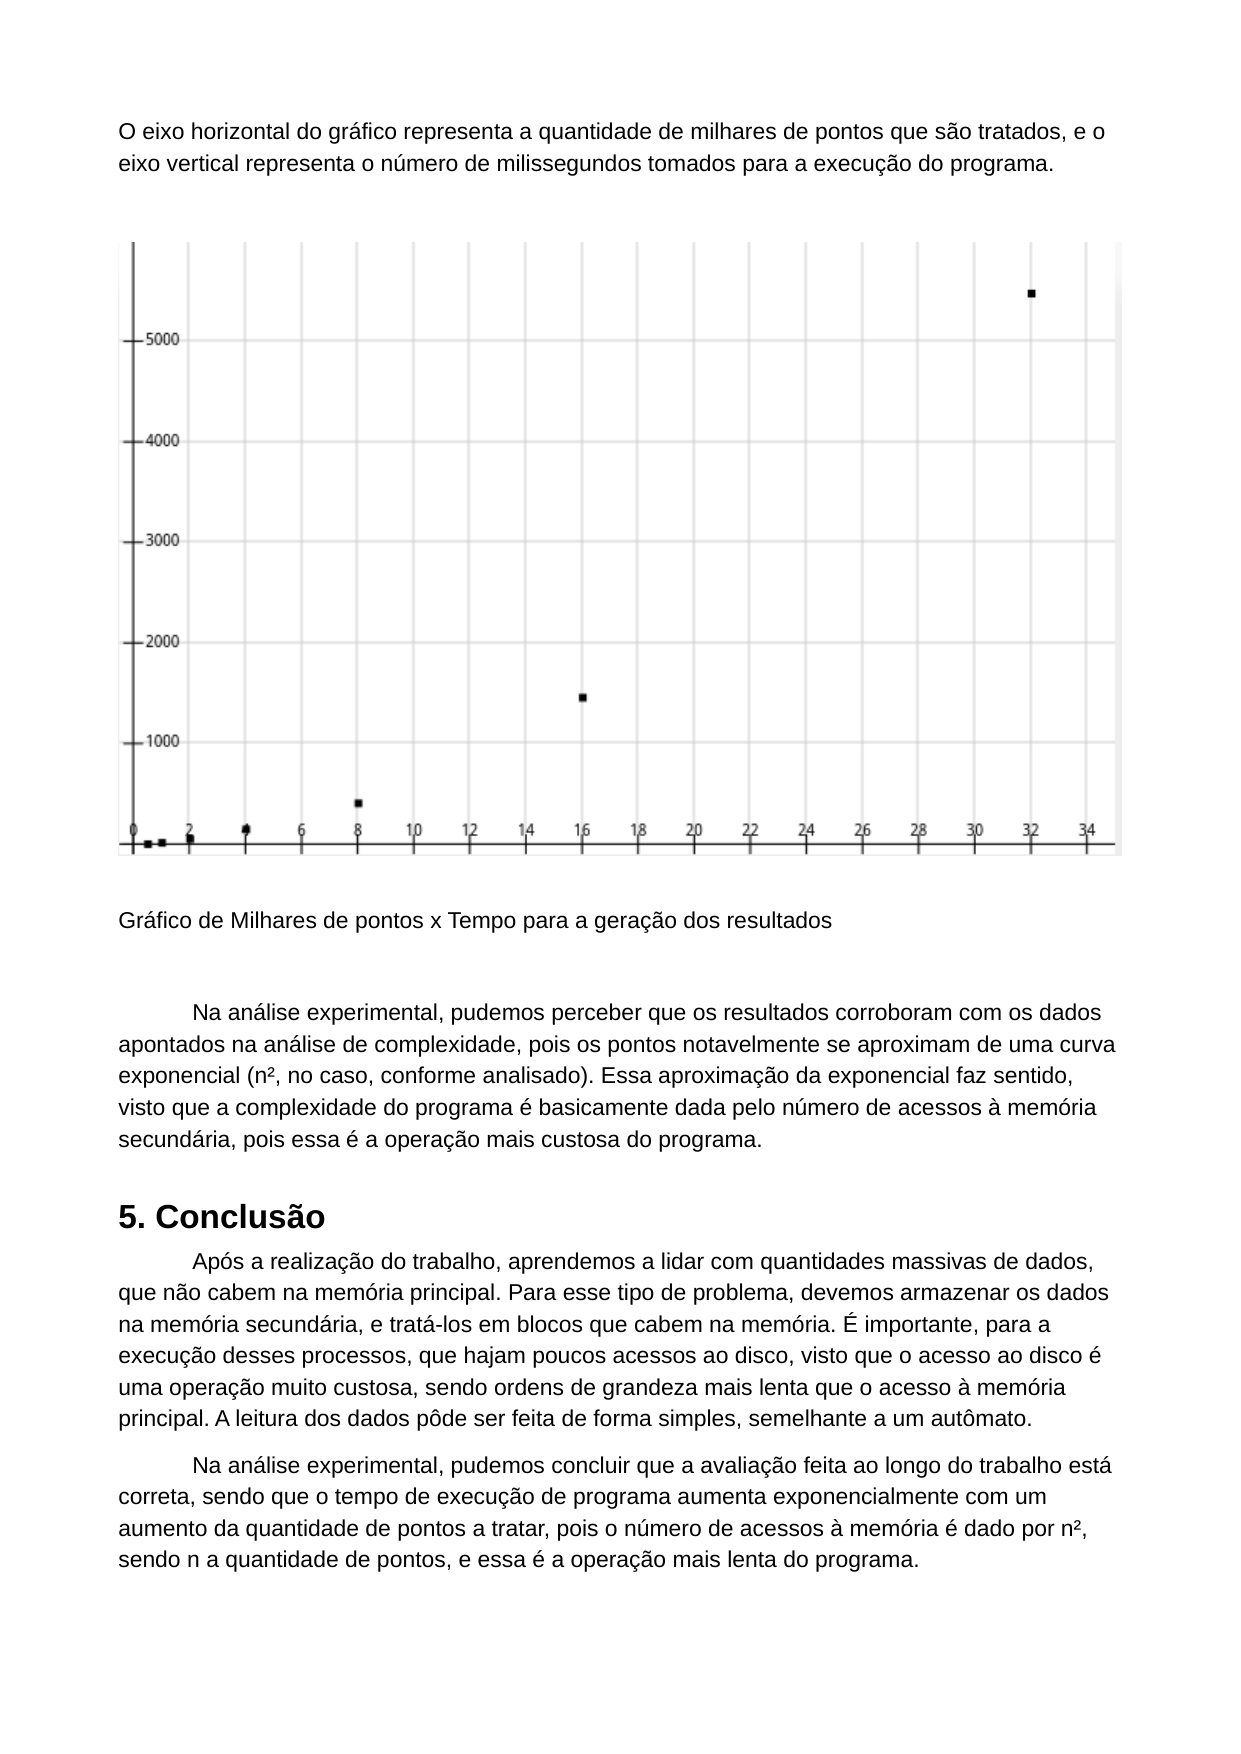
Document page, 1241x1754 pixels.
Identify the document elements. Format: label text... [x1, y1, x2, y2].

text Na análise experimental, pudemos perceber que os resultados corroboram com os dados apontados na análise de complexidade, pois os pontos notavelmente se aproximam de uma curva exponencial (n², no caso, conforme analisado). Essa aproximação da exponencial faz sentido, visto que a complexidade do programa é basicamente dada pelo número de acessos à memória secundária, pois essa é a operação mais custosa do programa. [118, 999, 1122, 1152]
text Após a realização do trabalho, aprendemos a lidar com quantidades massivas de dados, que não cabem na memória principal. Para esse tipo de problema, devemos armazenar os dados na memória secundária, e tratá-los em blocos que cabem na memória. É importante, para a execução desses processos, que hajam poucos acessos ao disco, visto que o acesso ao disco é uma operação muito custosa, sendo ordens de grandeza mais lenta que o acesso à memória principal. A leitura dos dados pôde ser feita de forma simples, semelhante a um autômato. [118, 1248, 1122, 1432]
text Gráfico de Milhares de pontos x Tempo para a geração dos resultados [118, 907, 1122, 933]
text Na análise experimental, pudemos concluir que a avaliação feita ao longo do trabalho está correta, sendo que o tempo de execução de programa aumenta exponencialmente com um aumento da quantidade de pontos a tratar, pois o número de acessos à memória é dado por n², sendo n a quantidade de pontos, e essa é a operação mais lenta do programa. [118, 1452, 1122, 1573]
picture [118, 242, 1123, 856]
subtitle 5. Conclusão [118, 1197, 1122, 1235]
text O eixo horizontal do gráfico representa a quantidade de milhares de pontos que são tratados, e o eixo vertical representa o número de milissegundos tomados para a execução do programa. [118, 118, 1122, 176]
